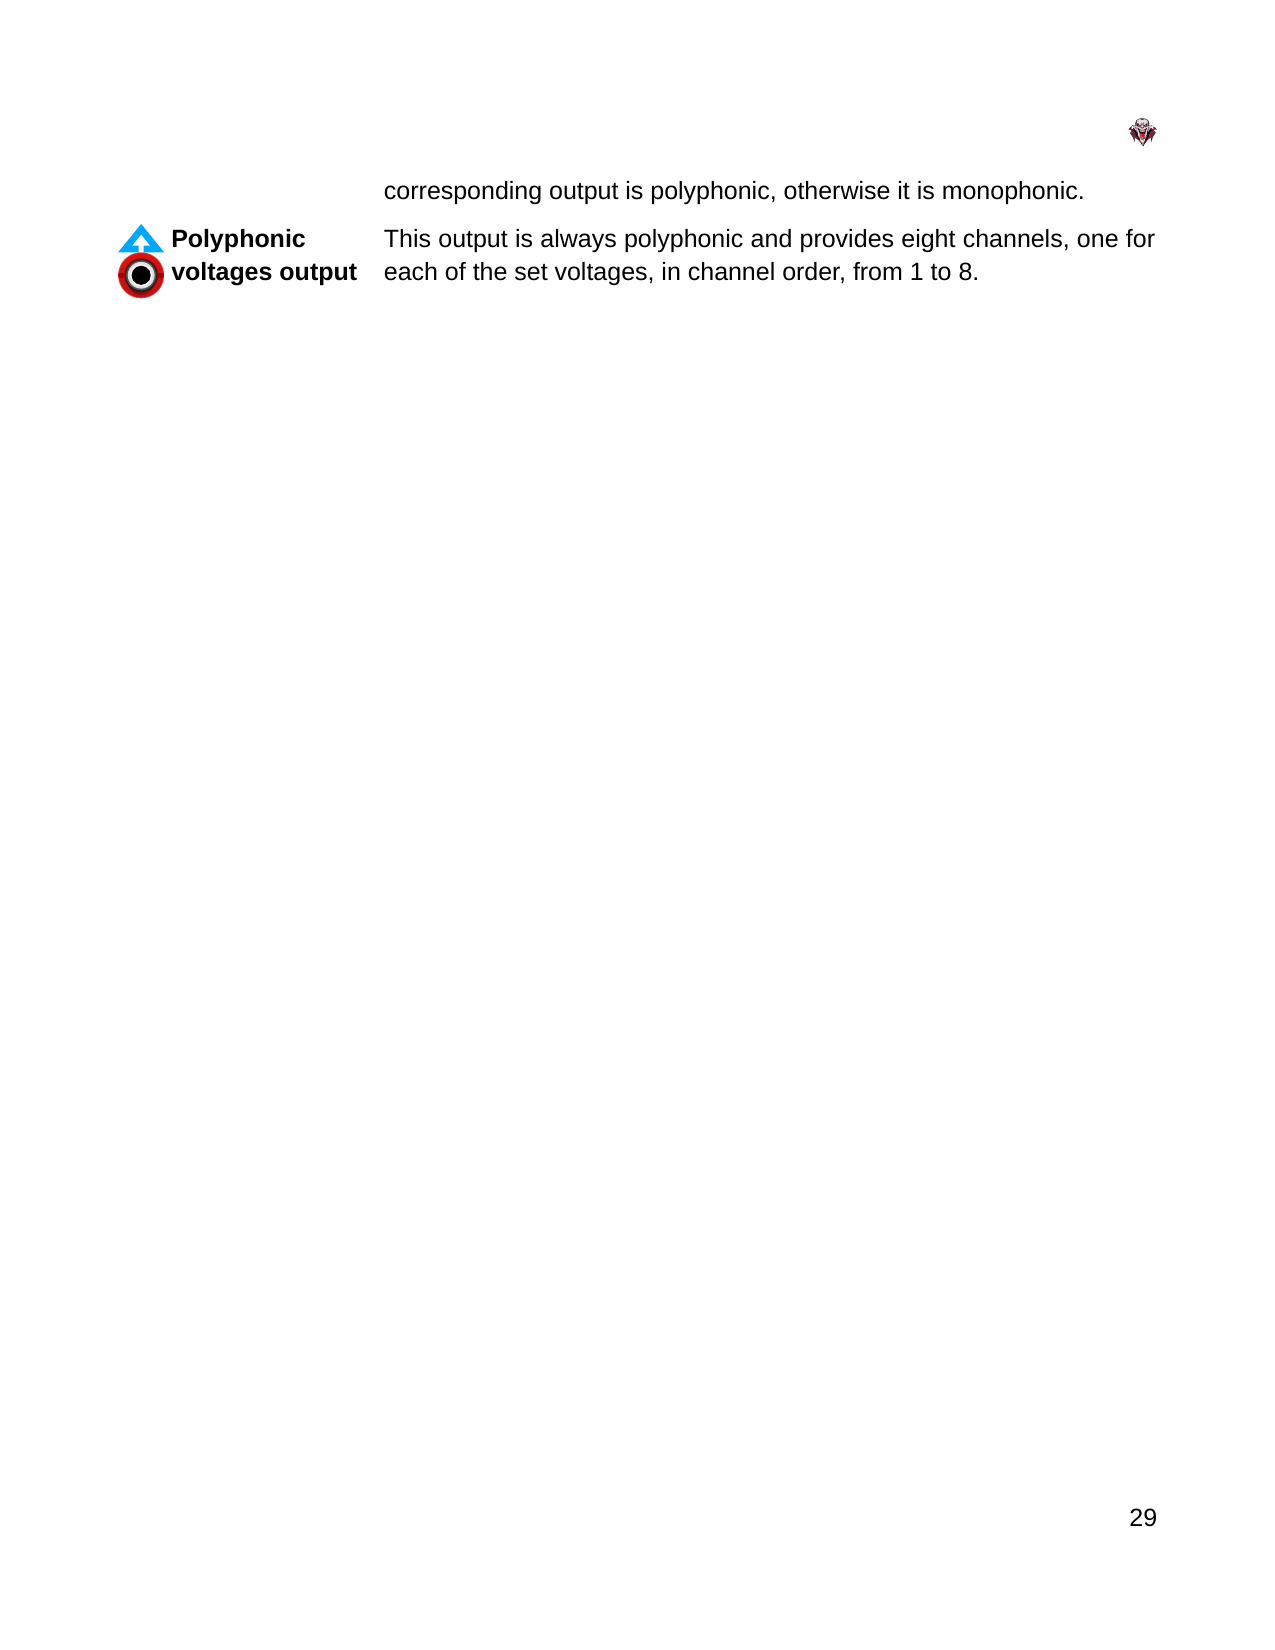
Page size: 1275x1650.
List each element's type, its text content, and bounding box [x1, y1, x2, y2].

table_cell [118, 224, 171, 304]
table_header [171, 176, 384, 224]
table_cell [134, 236, 148, 252]
table_header [118, 176, 171, 224]
table_header corresponding output is polyphonic, otherwise it is monophonic. [384, 176, 1157, 224]
table_cell [118, 253, 132, 269]
table_cell This output is always polyphonic and provides eight channels, one for each of the set voltages, in channel order, from 1 to 8. [384, 224, 1157, 304]
table_cell Polyphonic voltages output [171, 224, 384, 304]
table_cell [118, 224, 140, 251]
